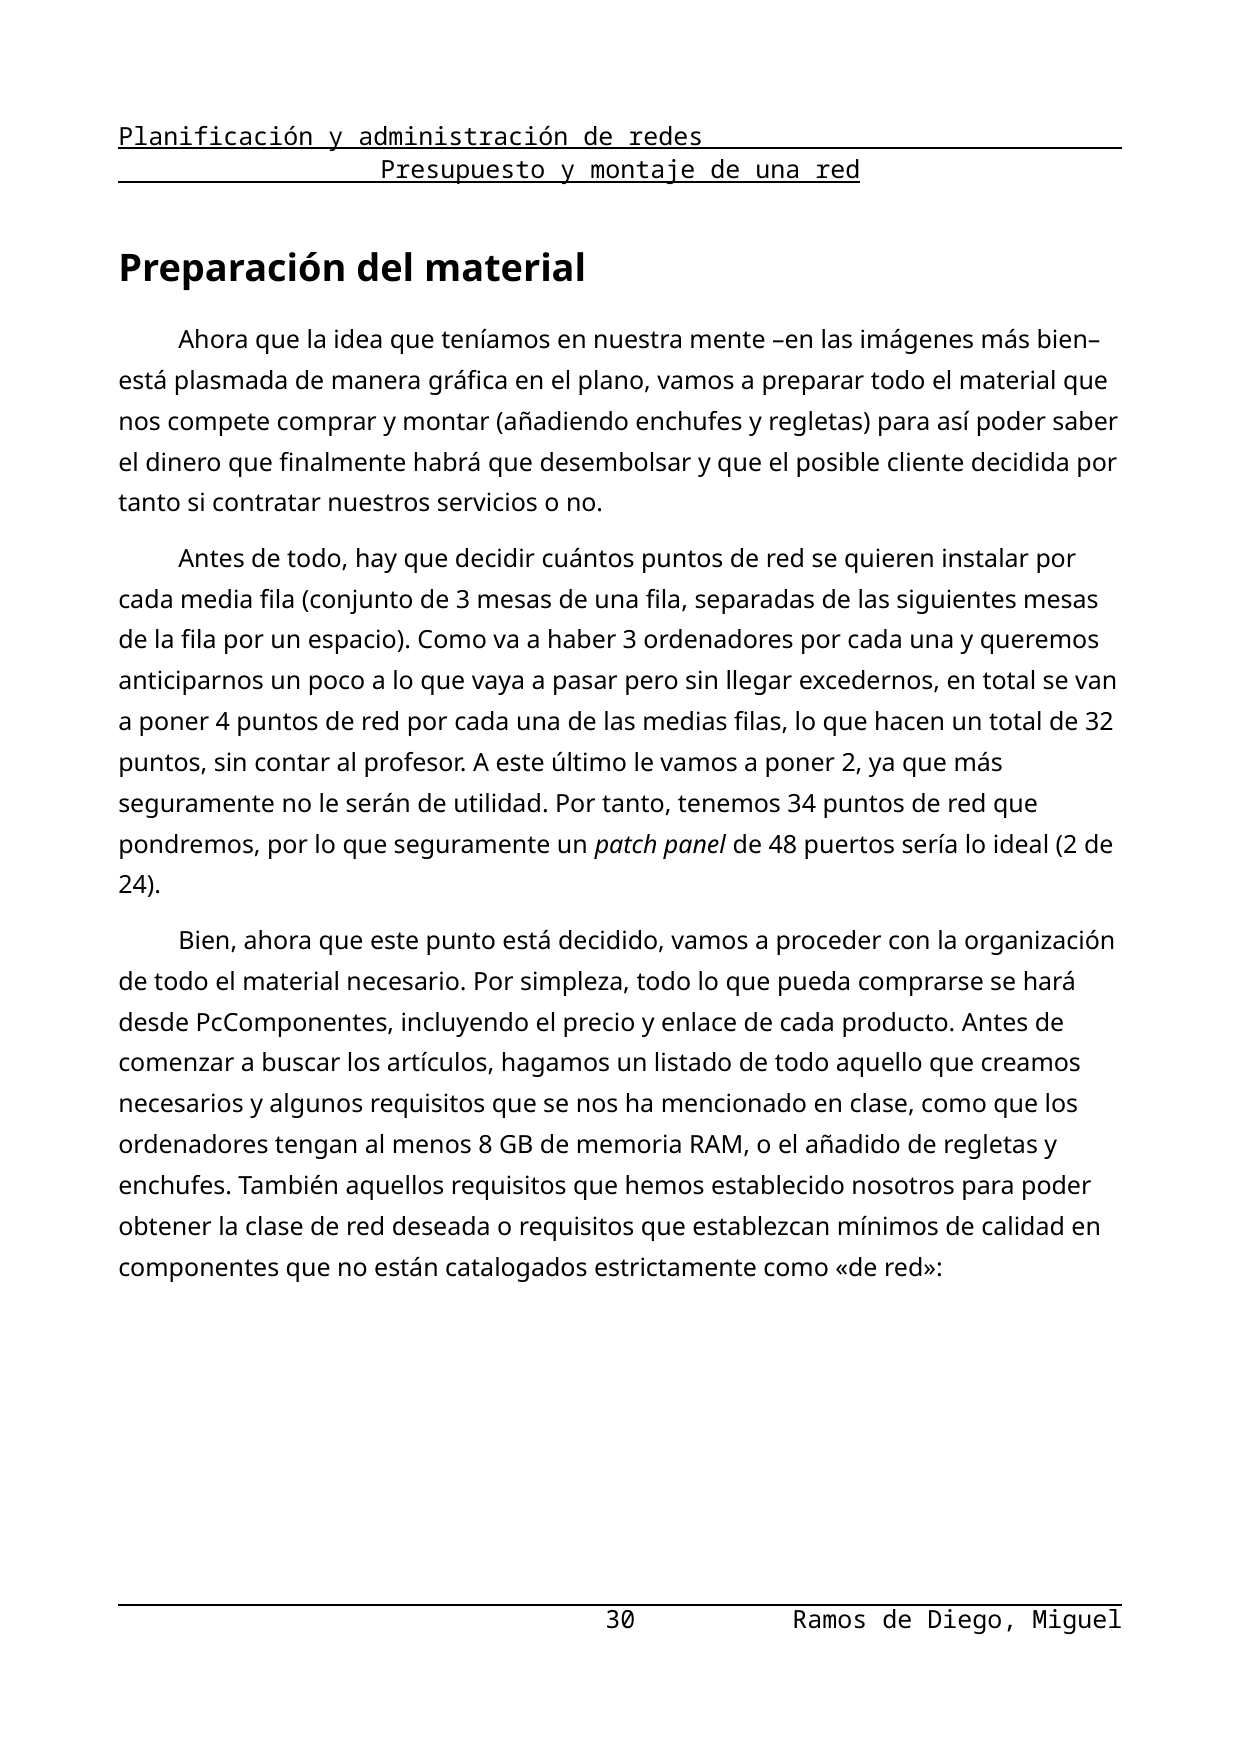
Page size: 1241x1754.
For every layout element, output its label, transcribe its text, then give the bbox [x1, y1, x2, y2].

subtitle Preparación del material [118, 241, 1122, 292]
text Ahora que la idea que teníamos en nuestra mente –en las imágenes más bien– está plasmada de manera gráfica en el plano, vamos a preparar todo el material que nos compete comprar y montar (añadiendo enchufes y regletas) para así poder saber el dinero que finalmente habrá que desembolsar y que el posible cliente decidida por tanto si contratar nuestros servicios o no. [118, 322, 1122, 519]
text Antes de todo, hay que decidir cuántos puntos de red se quieren instalar por cada media fila (conjunto de 3 mesas de una fila, separadas de las siguientes mesas de la fila por un espacio). Como va a haber 3 ordenadores por cada una y queremos anticiparnos un poco a lo que vaya a pasar pero sin llegar excedernos, en total se van a poner 4 puntos de red por cada una de las medias filas, lo que hacen un total de 32 puntos, sin contar al profesor. A este último le vamos a poner 2, ya que más seguramente no le serán de utilidad. Por tanto, tenemos 34 puntos de red que pondremos, por lo que seguramente un patch panel de 48 puertos sería lo ideal (2 de 24). [118, 540, 1122, 901]
text Bien, ahora que este punto está decidido, vamos a proceder con la organización de todo el material necesario. Por simpleza, todo lo que pueda comprarse se hará desde PcComponentes, incluyendo el precio y enlace de cada producto. Antes de comenzar a buscar los artículos, hagamos un listado de todo aquello que creamos necesarios y algunos requisitos que se nos ha mencionado en clase, como que los ordenadores tengan al menos 8 GB de memoria RAM, o el añadido de regletas y enchufes. También aquellos requisitos que hemos establecido nosotros para poder obtener la clase de red deseada o requisitos que establezcan mínimos de calidad en componentes que no están catalogados estrictamente como «de red»: [118, 922, 1122, 1283]
